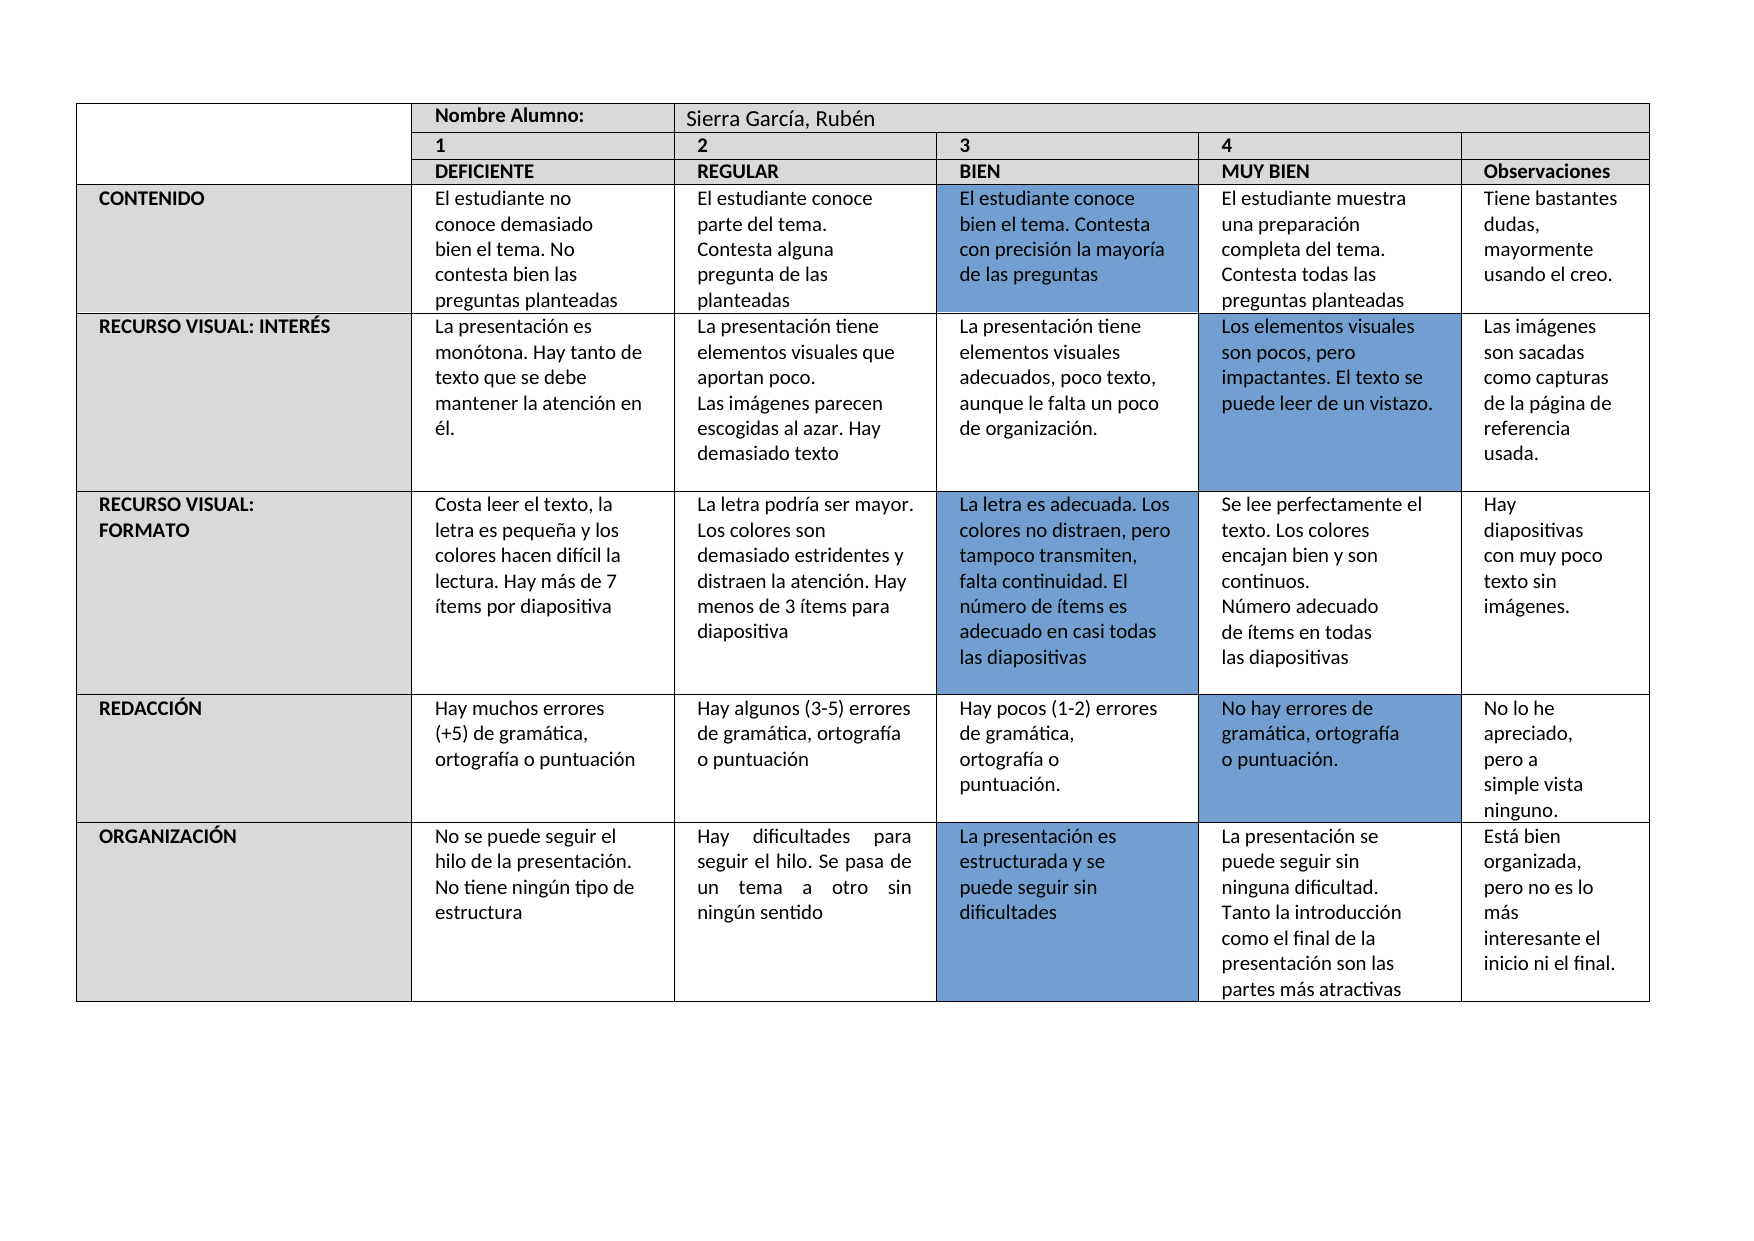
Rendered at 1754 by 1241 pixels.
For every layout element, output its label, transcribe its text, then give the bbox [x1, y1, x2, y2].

table_cell La presentación tiene elementos visuales que aportan poco. Las imágenes parecen escogidas al azar. Hay demasiado texto [675, 314, 936, 491]
table_cell Costa leer el texto, la letra es pequeña y los colores hacen difícil la lectura. Hay más de 7 ítems por diapositiva [412, 492, 674, 694]
table_cell CONTENIDO [77, 185, 411, 312]
table_cell BIEN [937, 160, 1198, 184]
table_cell 3 [937, 133, 1198, 159]
table_cell [1462, 133, 1649, 159]
table_header Sierra García, Rubén [675, 104, 1649, 132]
table_cell La presentación es monótona. Hay tanto de texto que se debe mantener la atención en él. [412, 314, 674, 491]
table_header [77, 104, 411, 184]
table_cell La letra podría ser mayor. Los colores son demasiado estridentes y distraen la atención. Hay menos de 3 ítems para diapositiva [675, 492, 936, 694]
table_cell REGULAR [675, 160, 936, 184]
table_cell 1 [412, 133, 674, 159]
table_cell Hay dificultades para seguir el hilo. Se pasa de un tema a otro sin ningún sentido [675, 823, 936, 1001]
table_cell No se puede seguir el hilo de la presentación. No tiene ningún tipo de estructura [412, 823, 674, 1001]
table_cell La presentación tiene elementos visuales adecuados, poco texto, aunque le falta un poco de organización. [937, 314, 1198, 491]
table_cell Se lee perfectamente el texto. Los colores encajan bien y son continuos. Número adecuado de ítems en todas las diapositivas [1199, 492, 1461, 694]
table_cell El estudiante conoce parte del tema. Contesta alguna pregunta de las planteadas [675, 185, 936, 312]
table_cell 4 [1199, 133, 1461, 159]
table_cell ORGANIZACIÓN [77, 823, 411, 1001]
table_cell La letra es adecuada. Los colores no distraen, pero tampoco transmiten, falta continuidad. El número de ítems es adecuado en casi todas las diapositivas [937, 492, 1198, 694]
table_cell Hay algunos (3-5) errores de gramática, ortografía o puntuación [675, 695, 936, 822]
table_cell Hay pocos (1-2) errores de gramática, ortografía o puntuación. [937, 695, 1198, 822]
table_cell Hay muchos errores (+5) de gramática, ortografía o puntuación [412, 695, 674, 822]
table_cell El estudiante muestra una preparación completa del tema. Contesta todas las preguntas planteadas [1199, 185, 1461, 312]
table_cell RECURSO VISUAL: FORMATO [77, 492, 411, 694]
table_cell No hay errores de gramática, ortografía o puntuación. [1199, 695, 1461, 822]
table_cell Tiene bastantes dudas, mayormente usando el creo. [1462, 185, 1649, 312]
table_header Nombre Alumno: [412, 104, 674, 132]
table_cell La presentación se puede seguir sin ninguna dificultad. Tanto la introducción como el final de la presentación son las partes más atractivas [1199, 823, 1461, 1001]
table_cell RECURSO VISUAL: INTERÉS [77, 314, 411, 491]
table_cell El estudiante conoce bien el tema. Contesta con precisión la mayoría de las preguntas [937, 185, 1198, 312]
table_cell No lo he apreciado, pero a simple vista ninguno. [1462, 695, 1649, 822]
table_cell La presentación es estructurada y se puede seguir sin dificultades [937, 823, 1198, 1001]
table_cell Los elementos visuales son pocos, pero impactantes. El texto se puede leer de un vistazo. [1199, 314, 1461, 491]
table_cell DEFICIENTE [412, 160, 674, 184]
table_cell Las imágenes son sacadas como capturas de la página de referencia usada. [1462, 314, 1649, 491]
table_cell Está bien organizada, pero no es lo más interesante el inicio ni el final. [1462, 823, 1649, 1001]
table_cell Hay diapositivas con muy poco texto sin imágenes. [1462, 492, 1649, 694]
table_cell Observaciones [1462, 160, 1649, 184]
table_cell REDACCIÓN [77, 695, 411, 822]
table_cell MUY BIEN [1199, 160, 1461, 184]
table_cell 2 [675, 133, 936, 159]
table_cell El estudiante no conoce demasiado bien el tema. No contesta bien las preguntas planteadas [412, 185, 674, 312]
